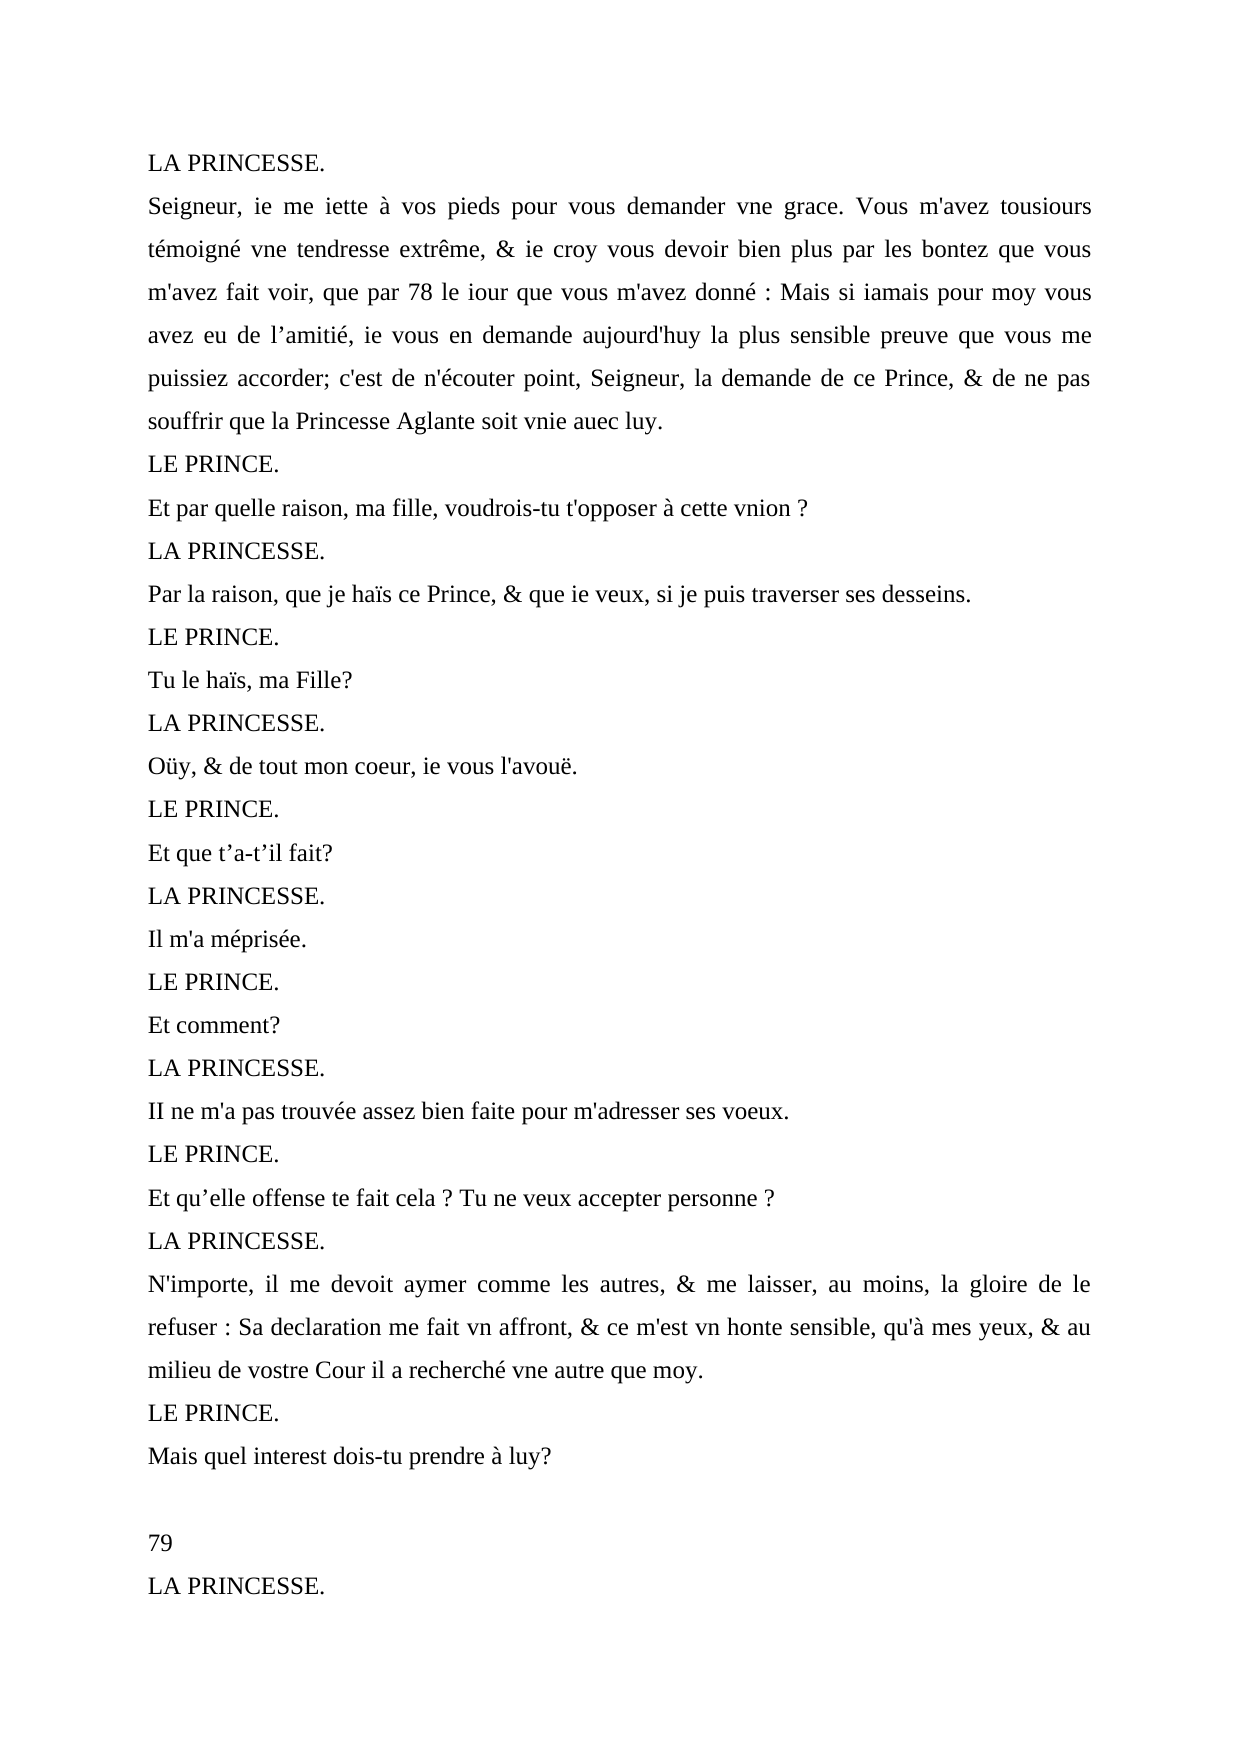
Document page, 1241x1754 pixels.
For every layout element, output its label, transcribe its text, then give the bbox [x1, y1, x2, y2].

text Tu le haïs, ma Fille? [148, 665, 1093, 694]
text II ne m'a pas trouvée assez bien faite pour m'adresser ses voeux. [148, 1096, 1093, 1125]
text LE PRINCE. [148, 622, 1093, 651]
text Et qu’elle offense te fait cela ? Tu ne veux accepter personne ? [148, 1183, 1093, 1211]
text LE PRINCE. [148, 449, 1093, 478]
text LE PRINCE. [148, 967, 1093, 996]
text Et que t’a-t’il fait? [148, 838, 1093, 866]
text LA PRINCESSE. [148, 148, 1093, 176]
text LE PRINCE. [148, 1139, 1093, 1168]
text Et par quelle raison, ma fille, voudrois-tu t'opposer à cette vnion ? [148, 493, 1093, 521]
text Par la raison, que je haïs ce Prince, & que ie veux, si je puis traverser ses desseins. [148, 579, 1093, 608]
text LE PRINCE. [148, 794, 1093, 823]
text LA PRINCESSE. [148, 1053, 1093, 1082]
text LA PRINCESSE. [148, 1571, 1093, 1599]
text N'importe, il me devoit aymer comme les autres, & me laisser, au moins, la gloire de le refuser : Sa declaration me fait vn affront, & ce m'est vn honte sensible, qu'à mes yeux, & au milieu de vostre Cour il a recherché vne autre que moy. [148, 1269, 1093, 1384]
text LA PRINCESSE. [148, 536, 1093, 564]
text Et comment? [148, 1010, 1093, 1039]
text Mais quel interest dois-tu prendre à luy? [148, 1441, 1093, 1470]
text LE PRINCE. [148, 1398, 1093, 1427]
text 79 [148, 1528, 1093, 1556]
text Oüy, & de tout mon coeur, ie vous l'avouë. [148, 751, 1093, 780]
text Seigneur, ie me iette à vos pieds pour vous demander vne grace. Vous m'avez tousiours témoigné vne tendresse extrême, & ie croy vous devoir bien plus par les bontez que vous m'avez fait voir, que par 78 le iour que vous m'avez donné : Mais si iamais pour moy vous avez eu de l’amitié, ie vous en demande aujourd'huy la plus sensible preuve que vous me puissiez accorder; c'est de n'écouter point, Seigneur, la demande de ce Prince, & de ne pas souffrir que la Princesse Aglante soit vnie auec luy. [148, 191, 1093, 435]
text Il m'a méprisée. [148, 924, 1093, 953]
text LA PRINCESSE. [148, 881, 1093, 909]
text LA PRINCESSE. [148, 1226, 1093, 1254]
text LA PRINCESSE. [148, 708, 1093, 737]
